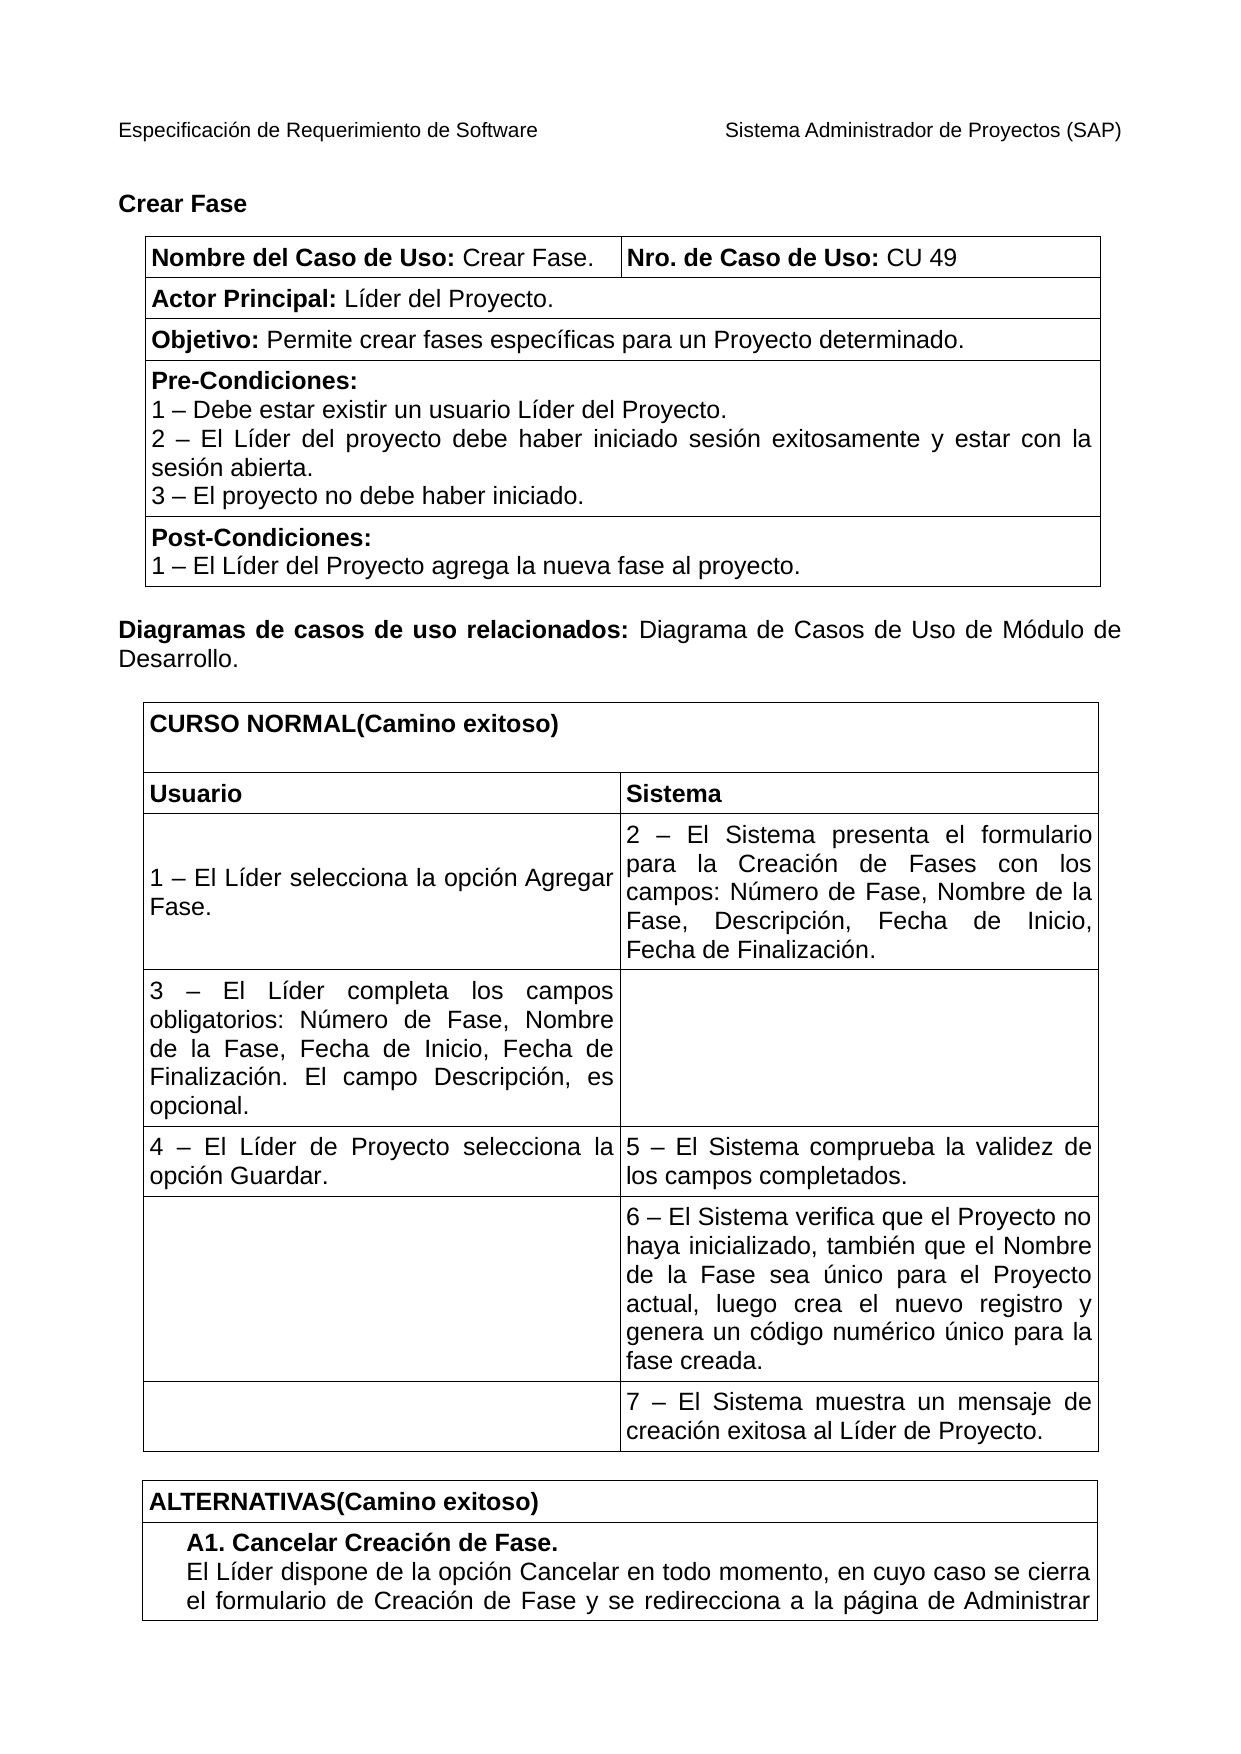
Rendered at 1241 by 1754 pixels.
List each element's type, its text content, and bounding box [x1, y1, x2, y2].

table_cell Usuario [144, 773, 620, 813]
table_cell Pre-Condiciones: 1 – Debe estar existir un usuario Líder del Proyecto. 2 – El Líder del proyecto debe haber iniciado sesión exitosamente y estar con la sesión abierta. 3 – El proyecto no debe haber iniciado. [146, 361, 1100, 516]
table_cell 4 – El Líder de Proyecto selecciona la opción Guardar. [144, 1127, 620, 1196]
table_cell Objetivo: Permite crear fases específicas para un Proyecto determinado. [146, 319, 1100, 359]
table_cell 5 – El Sistema comprueba la validez de los campos completados. [621, 1127, 1098, 1196]
table_cell 2 – El Sistema presenta el formulario para la Creación de Fases con los campos: Número de Fase, Nombre de la Fase, Descripción, Fecha de Inicio, Fecha de Finalización. [621, 814, 1098, 969]
table_header Nombre del Caso de Uso: Crear Fase. [146, 237, 621, 277]
table_header CURSO NORMAL(Camino exitoso) [144, 703, 1098, 772]
table_cell Actor Principal: Líder del Proyecto. [146, 278, 1100, 318]
table_header Nro. de Caso de Uso: CU 49 [622, 237, 1100, 277]
table_cell Sistema [621, 773, 1098, 813]
table_cell [144, 1197, 620, 1381]
text Diagramas de casos de uso relacionados: Diagrama de Casos de Uso de Módulo de Desarrollo. [118, 616, 1122, 673]
table_cell 3 – El Líder completa los campos obligatorios: Número de Fase, Nombre de la Fase, Fecha de Inicio, Fecha de Finalización. El campo Descripción, es opcional. [144, 970, 620, 1126]
table_header ALTERNATIVAS(Camino exitoso) [143, 1481, 1097, 1522]
table_cell 6 – El Sistema verifica que el Proyecto no haya inicializado, también que el Nombre de la Fase sea único para el Proyecto actual, luego crea el nuevo registro y genera un código numérico único para la fase creada. [621, 1197, 1098, 1381]
table_cell [621, 970, 1098, 1126]
table_cell Post-Condiciones: 1 – El Líder del Proyecto agrega la nueva fase al proyecto. [146, 517, 1100, 586]
text Crear Fase [118, 189, 1122, 218]
table_cell A1. Cancelar Creación de Fase. El Líder dispone de la opción Cancelar en todo momento, en cuyo caso se cierra el formulario de Creación de Fase y se redirecciona a la página de Administrar [143, 1523, 1097, 1620]
table_cell 7 – El Sistema muestra un mensaje de creación exitosa al Líder de Proyecto. [621, 1382, 1098, 1451]
table_cell [144, 1382, 620, 1451]
table_cell 1 – El Líder selecciona la opción Agregar Fase. [144, 814, 620, 969]
